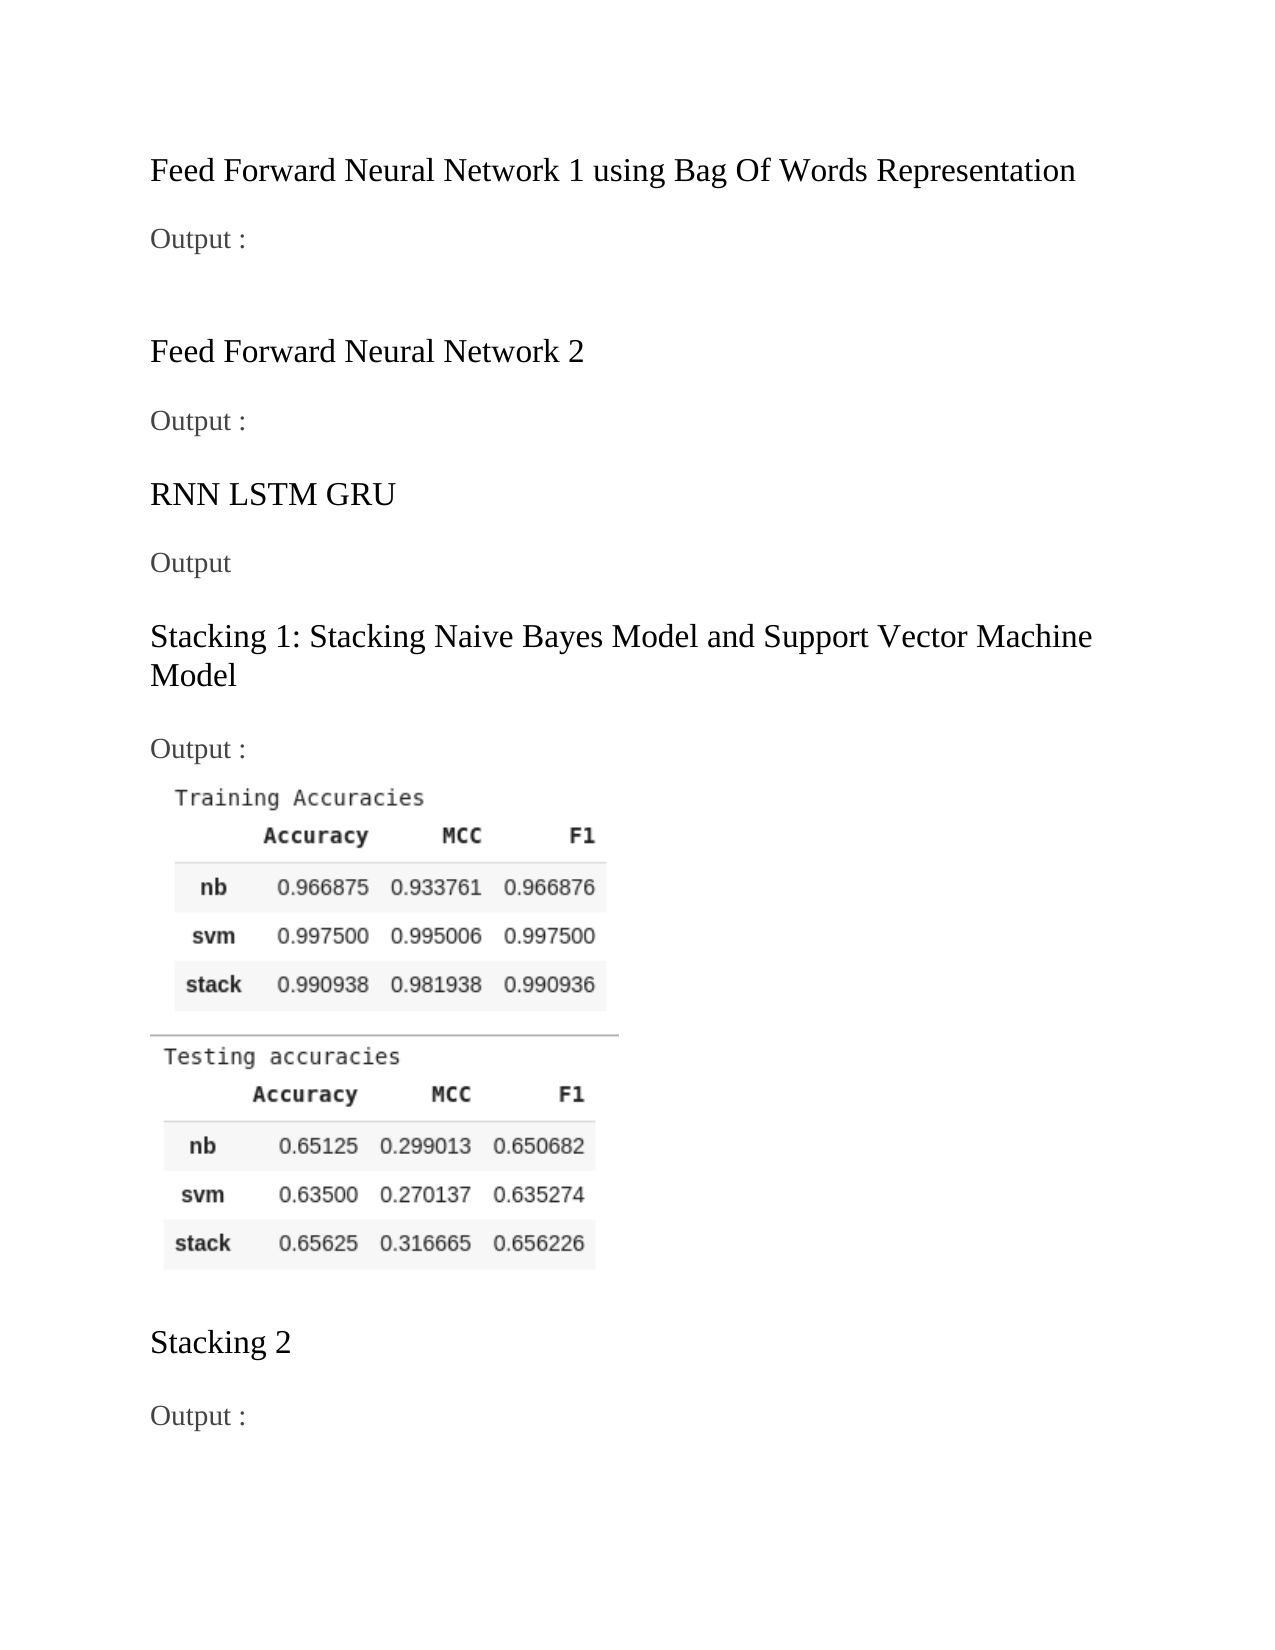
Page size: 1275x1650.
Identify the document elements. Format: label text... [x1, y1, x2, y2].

subtitle Stacking 2 [150, 1322, 1125, 1360]
subtitle Output : [150, 222, 1125, 255]
subtitle Output : [150, 403, 1125, 436]
subtitle Feed Forward Neural Network 1 using Bag Of Words Representation [150, 150, 1125, 188]
subtitle Output : [150, 1398, 1125, 1431]
subtitle Output : [150, 731, 1125, 764]
picture [150, 776, 619, 1038]
subtitle Feed Forward Neural Network 2 [150, 331, 1125, 369]
subtitle RNN LSTM GRU [150, 474, 1125, 512]
subtitle Output [150, 546, 1125, 579]
picture [150, 1041, 610, 1281]
subtitle Stacking 1: Stacking Naive Bayes Model and Support Vector Machine Model [150, 617, 1125, 693]
